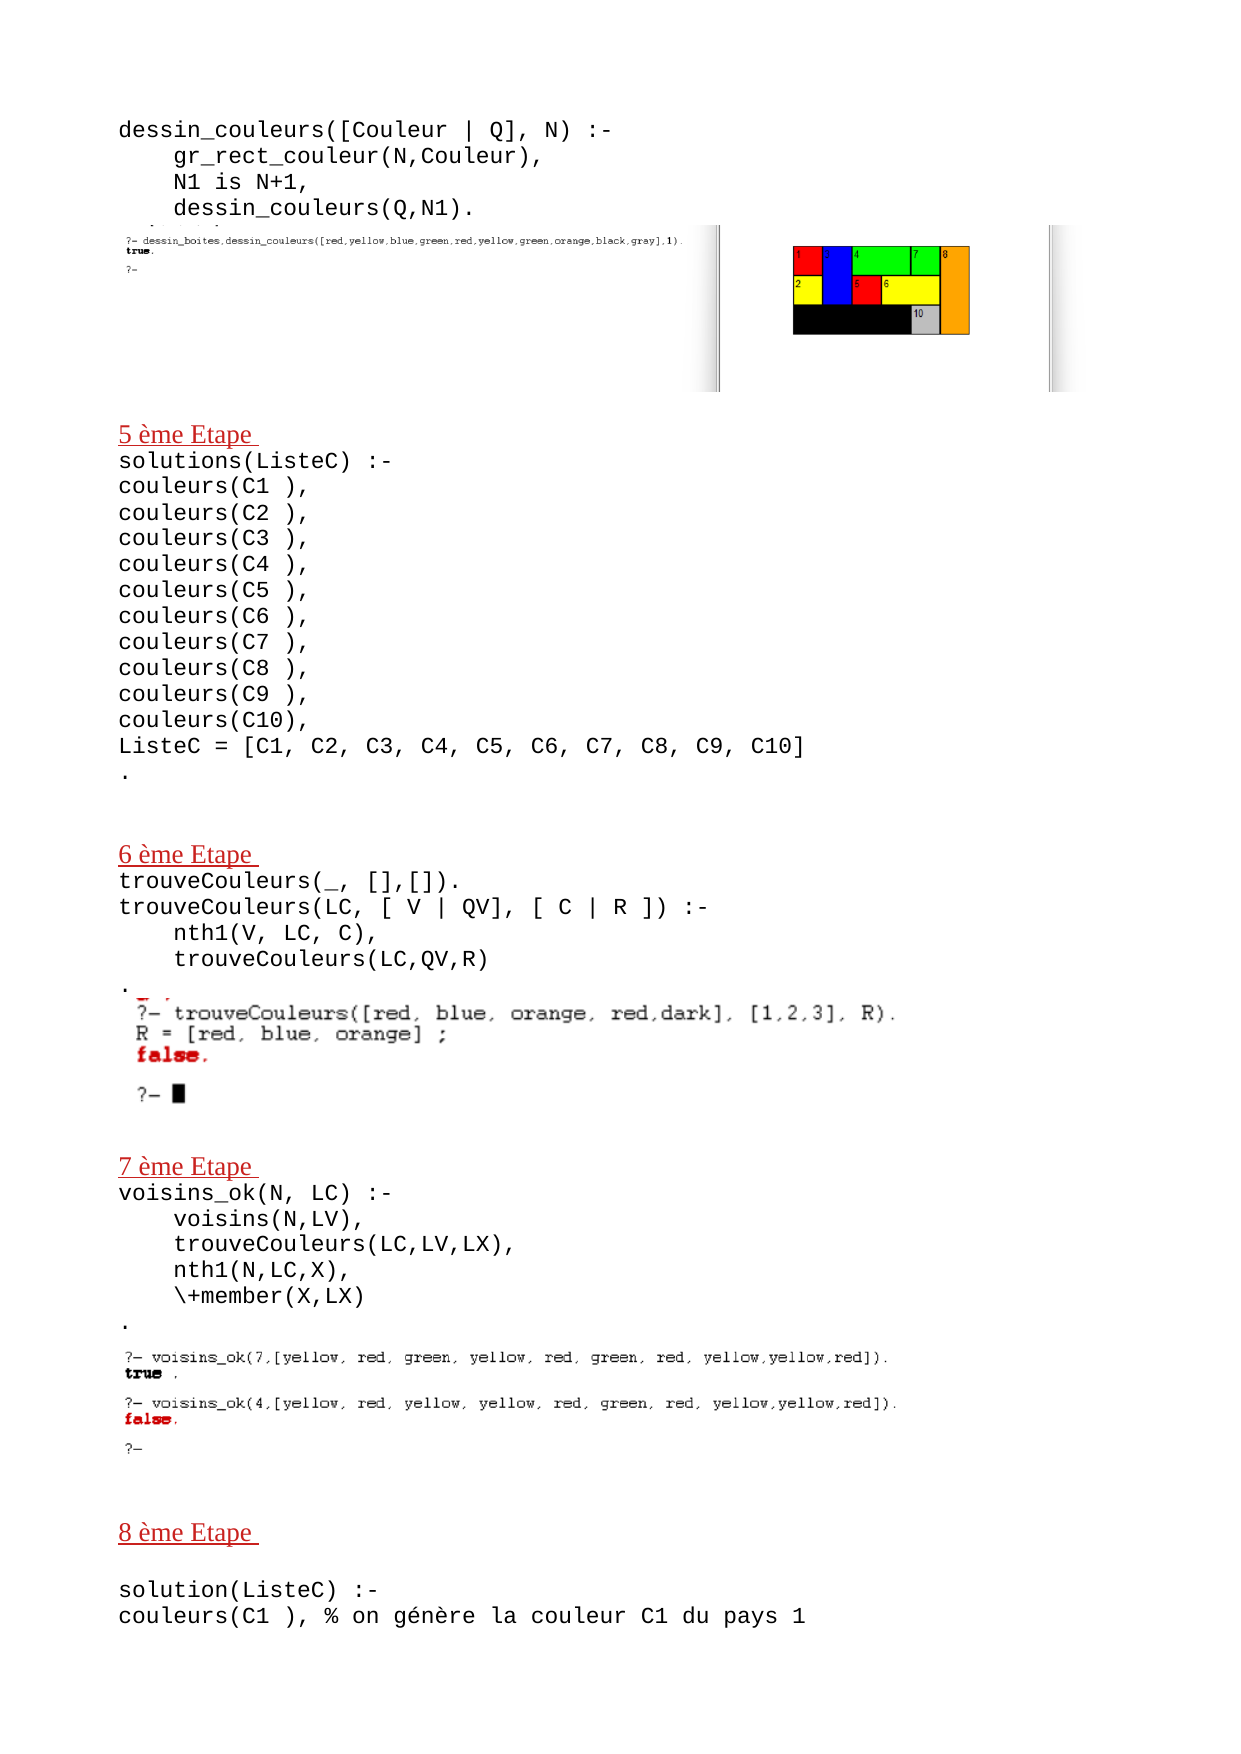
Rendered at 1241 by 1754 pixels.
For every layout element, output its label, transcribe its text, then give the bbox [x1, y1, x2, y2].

text couleurs(C2 ), [118, 501, 1122, 527]
text 8 ème Etape [118, 1516, 1122, 1547]
text trouveCouleurs(LC,QV,R) [118, 947, 1122, 973]
text dessin_couleurs([Couleur | Q], N) :- [118, 118, 1122, 144]
picture [118, 1336, 1123, 1465]
text voisins_ok(N, LC) :- [118, 1181, 1122, 1207]
text trouveCouleurs(_, [],[]). [118, 869, 1122, 895]
text couleurs(C3 ), [118, 527, 1122, 553]
text nth1(N,LC,X), [118, 1259, 1122, 1285]
text couleurs(C7 ), [118, 631, 1122, 656]
text solutions(ListeC) :- [118, 449, 1122, 475]
text . [118, 973, 1122, 999]
text N1 is N+1, [118, 170, 1122, 196]
text couleurs(C4 ), [118, 553, 1122, 579]
picture [125, 225, 1231, 392]
text couleurs(C8 ), [118, 656, 1122, 682]
text ListeC = [C1, C2, C3, C4, C5, C6, C7, C8, C9, C10] [118, 734, 1122, 760]
text \+member(X,LX) [118, 1285, 1122, 1311]
text couleurs(C1 ), [118, 475, 1122, 501]
text solution(ListeC) :- [118, 1579, 1122, 1604]
text 5 ème Etape [118, 418, 1122, 449]
text . [118, 1311, 1122, 1336]
picture [135, 998, 1105, 1124]
text couleurs(C5 ), [118, 579, 1122, 604]
text 7 ème Etape [118, 1150, 1122, 1181]
text 6 ème Etape [118, 838, 1122, 869]
text trouveCouleurs(LC, [ V | QV], [ C | R ]) :- [118, 895, 1122, 921]
text couleurs(C1 ), % on génère la couleur C1 du pays 1 [118, 1604, 1122, 1631]
text couleurs(C9 ), [118, 682, 1122, 708]
text couleurs(C6 ), [118, 604, 1122, 631]
text trouveCouleurs(LC,LV,LX), [118, 1233, 1122, 1259]
text . [118, 760, 1122, 786]
text nth1(V, LC, C), [118, 921, 1122, 947]
text voisins(N,LV), [118, 1207, 1122, 1233]
text couleurs(C10), [118, 708, 1122, 734]
text gr_rect_couleur(N,Couleur), [118, 144, 1122, 170]
text dessin_couleurs(Q,N1). [118, 196, 1122, 222]
